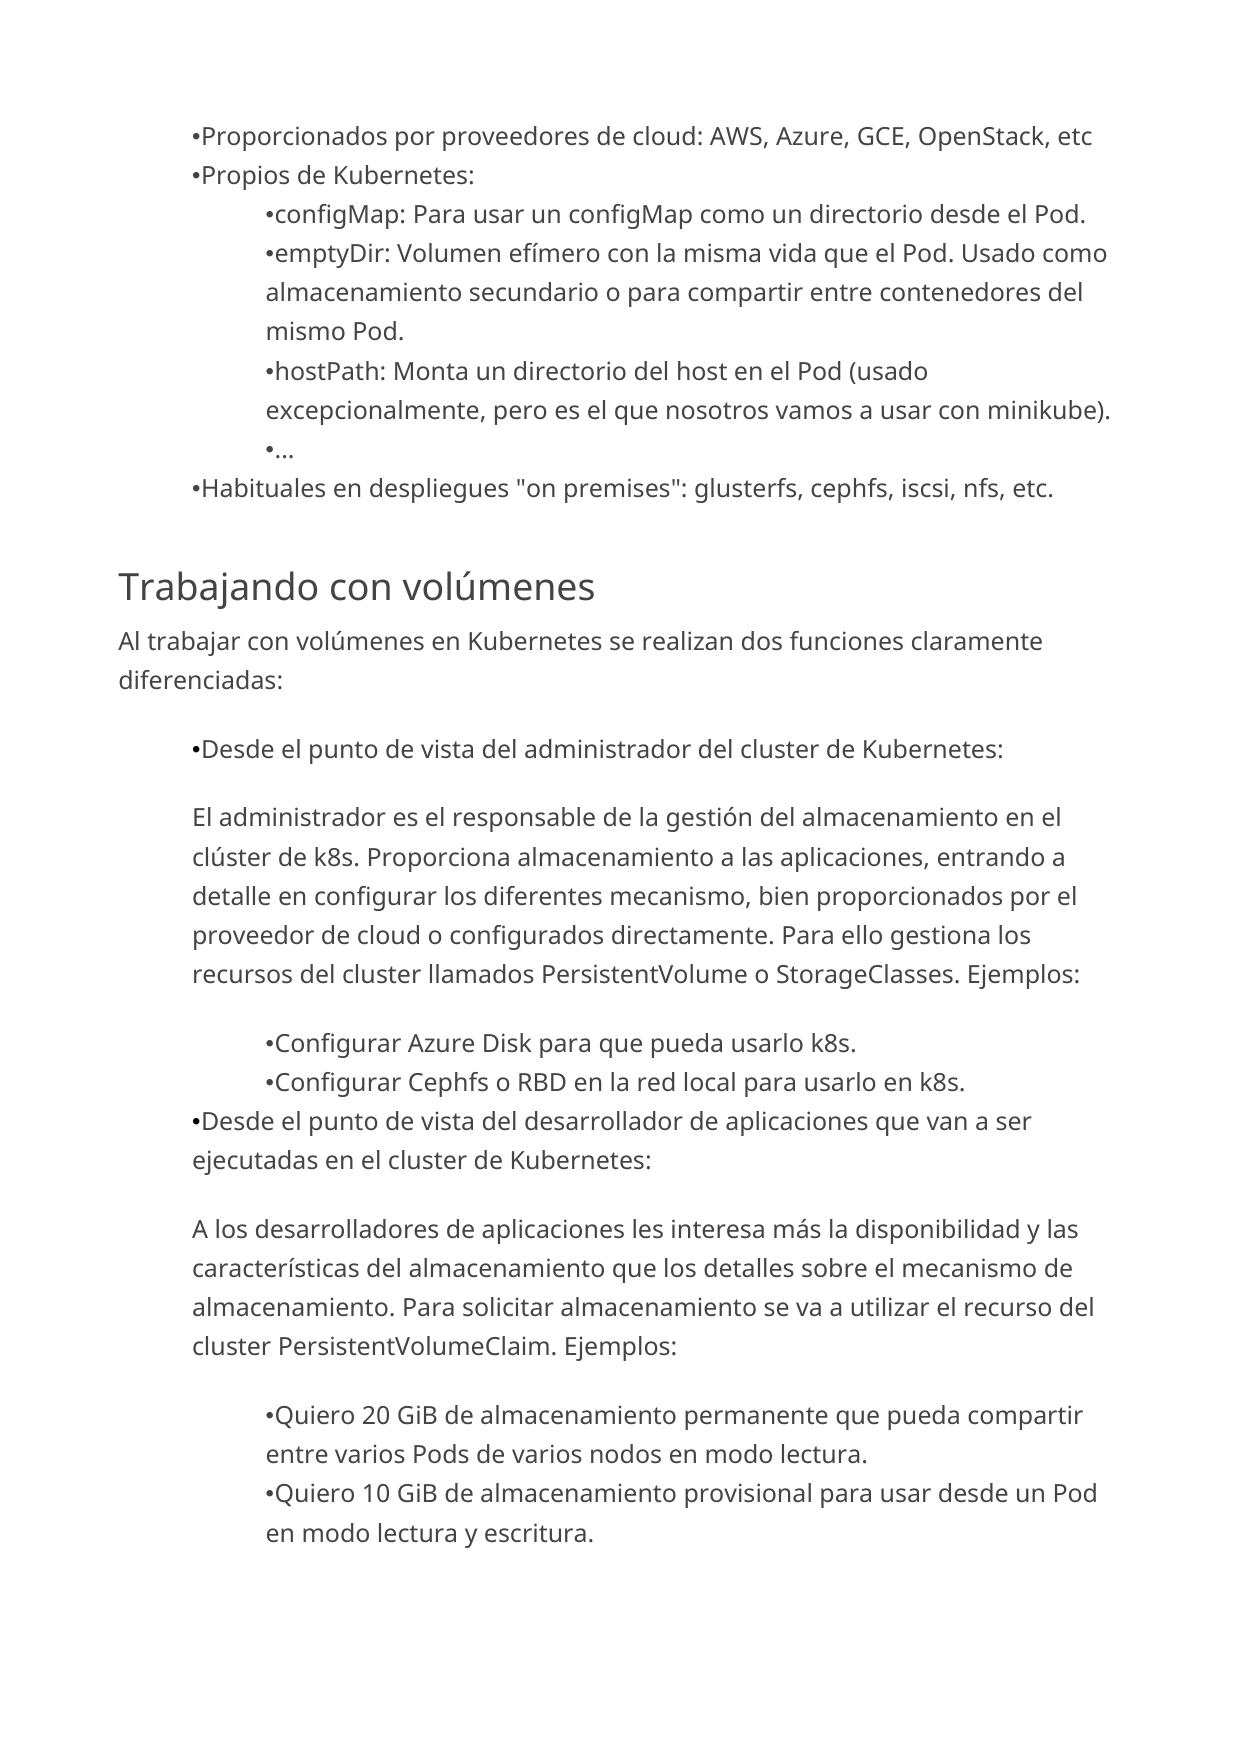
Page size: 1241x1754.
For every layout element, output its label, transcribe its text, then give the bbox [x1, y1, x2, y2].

list Desde el punto de vista del administrador del cluster de Kubernetes: [118, 731, 1122, 766]
list Configurar Cephfs o RBD en la red local para usarlo en k8s. [118, 1064, 1122, 1099]
list configMap: Para usar un configMap como un directorio desde el Pod. [118, 196, 1122, 231]
list Habituales en despliegues "on premises": glusterfs, cephfs, iscsi, nfs, etc. [118, 471, 1122, 505]
list Quiero 10 GiB de almacenamiento provisional para usar desde un Pod en modo lectura y escritura. [118, 1476, 1122, 1549]
list emptyDir: Volumen efímero con la misma vida que el Pod. Usado como almacenamiento secundario o para compartir entre contenedores del mismo Pod. [118, 236, 1122, 348]
list Desde el punto de vista del desarrollador de aplicaciones que van a ser ejecutadas en el cluster de Kubernetes: [118, 1104, 1122, 1177]
list Quiero 20 GiB de almacenamiento permanente que pueda compartir entre varios Pods de varios nodos en modo lectura. [118, 1398, 1122, 1471]
text Al trabajar con volúmenes en Kubernetes se realizan dos funciones claramente diferenciadas: [118, 624, 1122, 697]
list Propios de Kubernetes: [118, 157, 1122, 191]
list hostPath: Monta un directorio del host en el Pod (usado excepcionalmente, pero es el que nosotros vamos a usar con minikube). [118, 353, 1122, 426]
list El administrador es el responsable de la gestión del almacenamiento en el clúster de k8s. Proporciona almacenamiento a las aplicaciones, entrando a detalle en configurar los diferentes mecanismo, bien proporcionados por el proveedor de cloud o configurados directamente. Para ello gestiona los recursos del cluster llamados PersistentVolume o StorageClasses. Ejemplos: [118, 800, 1122, 991]
list ... [118, 431, 1122, 466]
list Configurar Azure Disk para que pueda usarlo k8s. [118, 1025, 1122, 1059]
subtitle Trabajando con volúmenes [118, 560, 1122, 611]
list Proporcionados por proveedores de cloud: AWS, Azure, GCE, OpenStack, etc [118, 118, 1122, 152]
list A los desarrolladores de aplicaciones les interesa más la disponibilidad y las características del almacenamiento que los detalles sobre el mecanismo de almacenamiento. Para solicitar almacenamiento se va a utilizar el recurso del cluster PersistentVolumeClaim. Ejemplos: [118, 1212, 1122, 1363]
